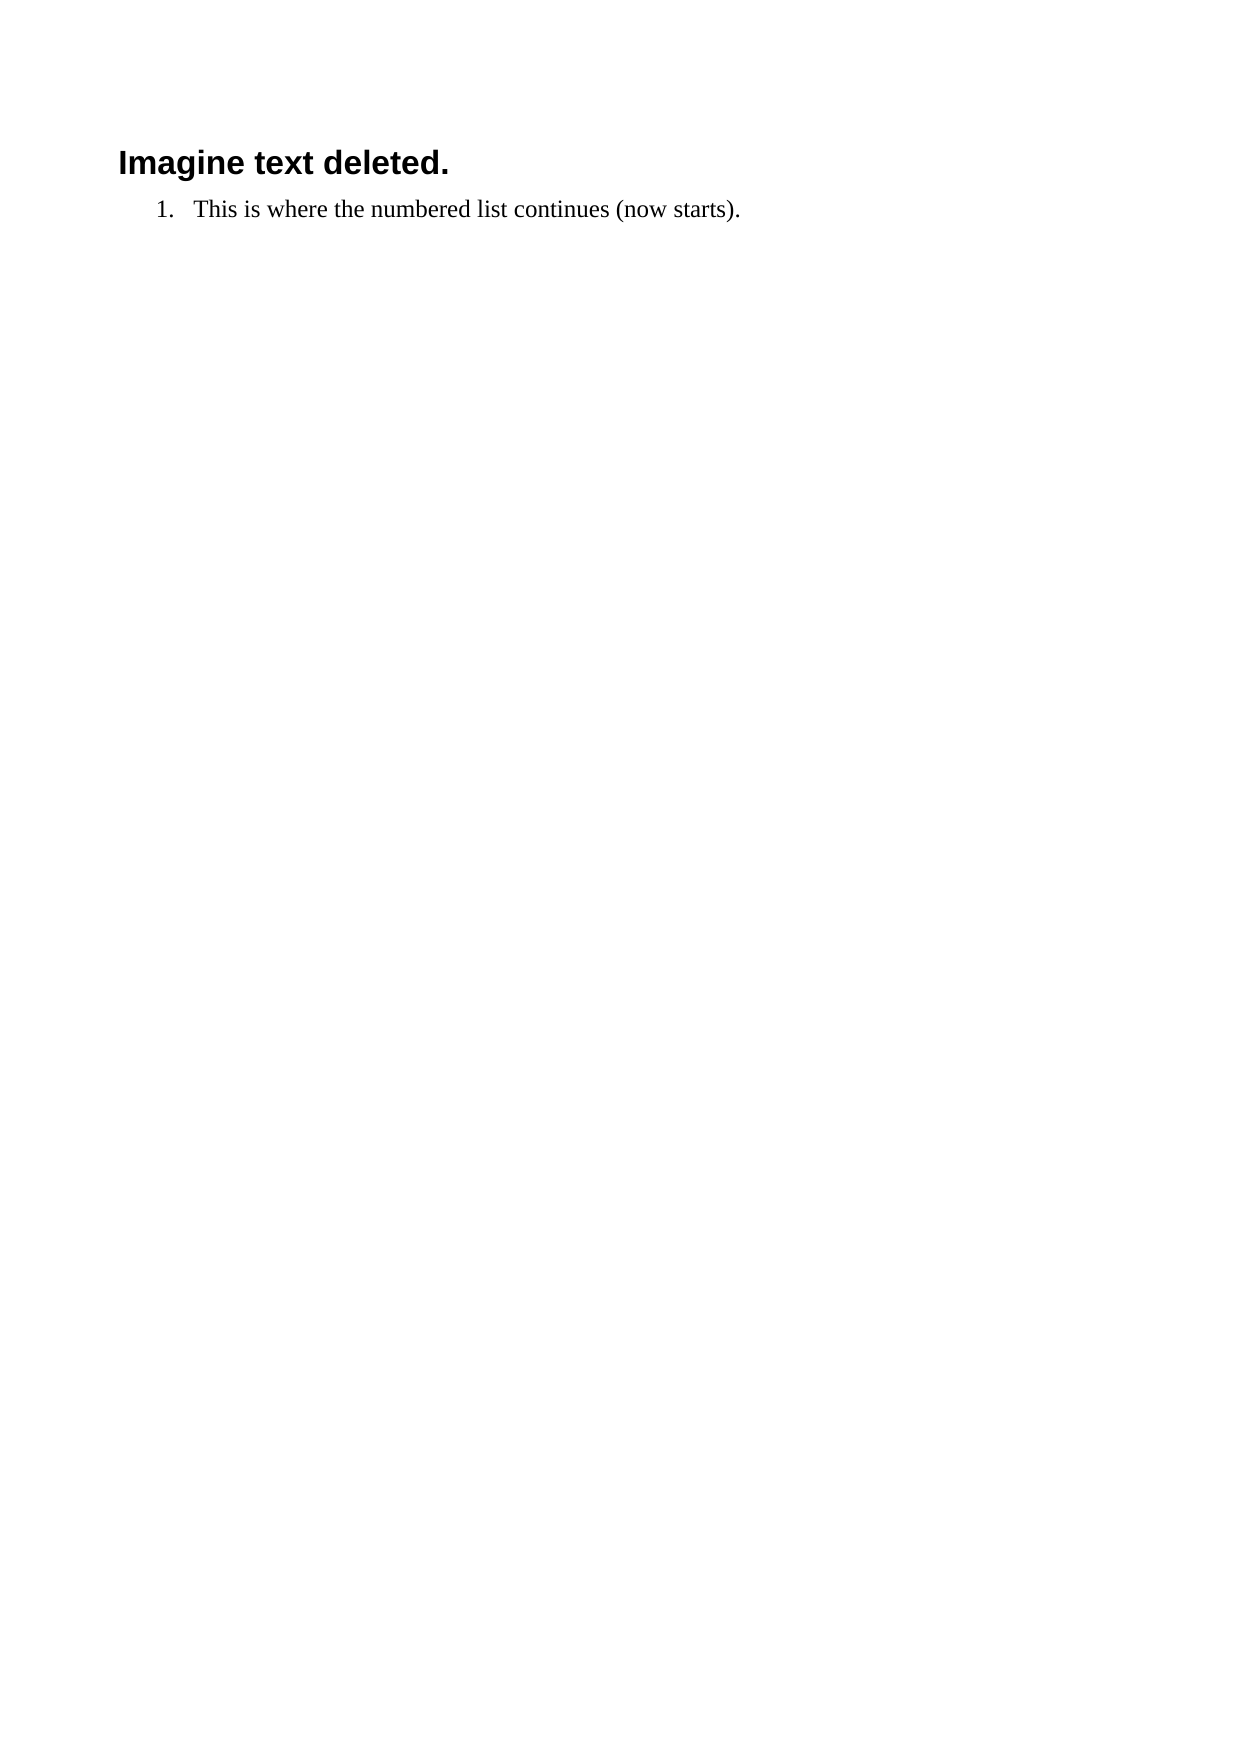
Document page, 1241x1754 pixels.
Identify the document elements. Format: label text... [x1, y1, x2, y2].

subtitle Imagine text deleted. [118, 143, 1122, 182]
list This is where the numbered list continues (now starts). [156, 194, 1122, 223]
